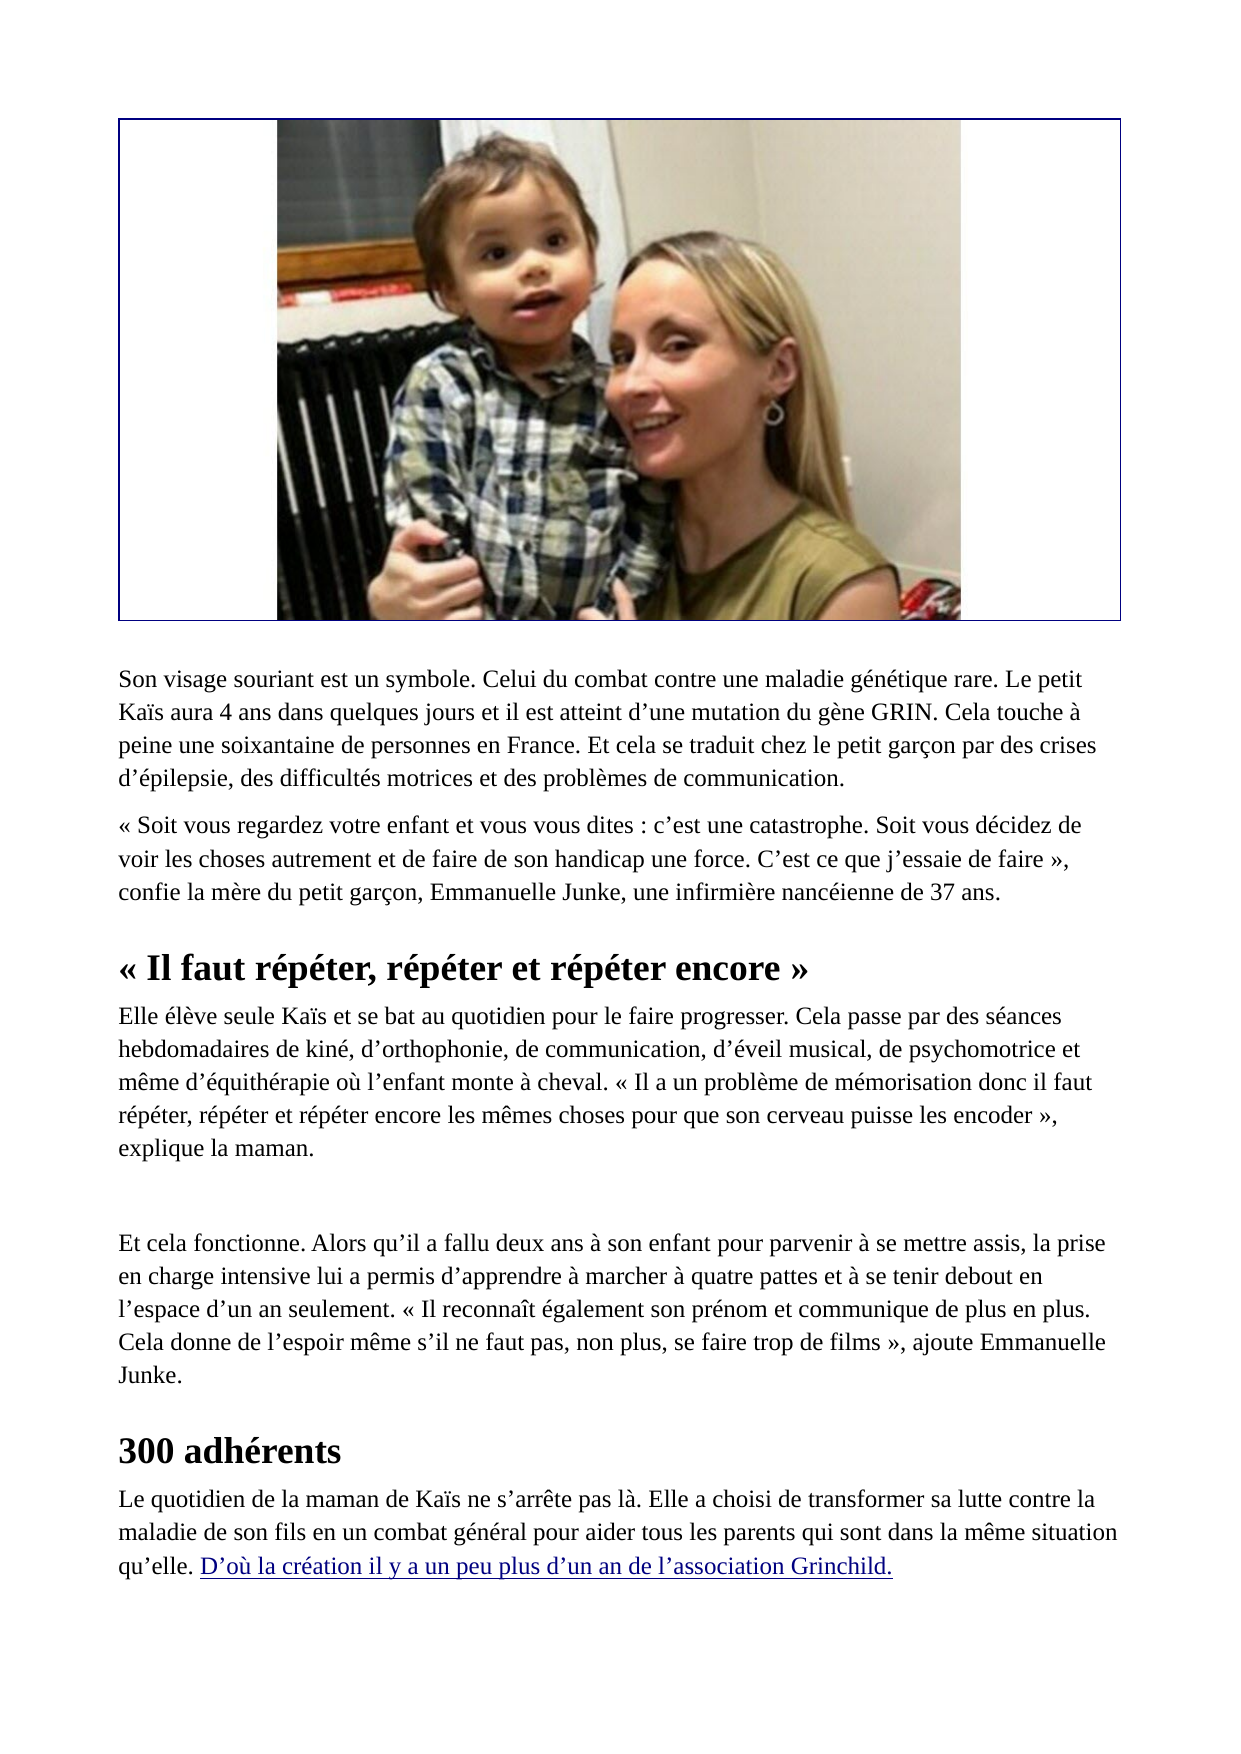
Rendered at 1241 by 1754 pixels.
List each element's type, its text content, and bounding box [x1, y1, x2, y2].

subtitle « Il faut répéter, répéter et répéter encore » [118, 945, 1122, 988]
subtitle 300 adhérents [118, 1428, 1122, 1472]
picture [120, 120, 1120, 620]
text Le quotidien de la maman de Kaïs ne s’arrête pas là. Elle a choisi de transformer sa lutte contre la maladie de son fils en un combat général pour aider tous les parents qui sont dans la même situation qu’elle. ﻿D’où la création il y a un peu plus d’un an de l’association Grinchild. [118, 1484, 1122, 1584]
text Elle élève seule Kaïs et se bat au quotidien pour le faire progresser. Cela passe par des séances hebdomadaires de kiné, d’orthophonie, de communication, d’éveil musical, de psychomotrice et même d’équithérapie où l’enfant monte à cheval. « Il a un problème de mémorisation donc il faut répéter, répéter et répéter encore les mêmes choses pour que son cerveau puisse les encoder », explique la maman. [118, 1001, 1122, 1162]
text « Soit vous regardez votre enfant et vous vous dites : c’est une catastrophe. Soit vous décidez de voir les choses autrement et de faire de son handicap une force. C’est ce que j’essaie de faire », confie la mère du petit garçon, Emmanuelle Junke, une infirmière nancéienne de 37 ans. [118, 811, 1122, 905]
text Son visage souriant est un symbole. Celui du combat contre une maladie génétique rare. Le petit Kaïs aura 4 ans dans quelques jours et il est atteint d’une mutation du gène GRIN. Cela touche à peine une soixantaine de personnes en France. Et cela se traduit chez le petit garçon par des crises d’épilepsie, des difficultés motrices et des problèmes de communication. [118, 664, 1122, 792]
text Et cela fonctionne. Alors qu’il a fallu deux ans à son enfant pour parvenir à se mettre assis, la prise en charge intensive lui a permis d’apprendre à marcher à quatre pattes et à se tenir debout en l’espace d’un an seulement. « Il reconnaît également son prénom et communique de plus en plus. Cela donne de l’espoir même s’il ne faut pas, non plus, se faire trop de films », ajoute Emmanuelle Junke. [118, 1228, 1122, 1389]
